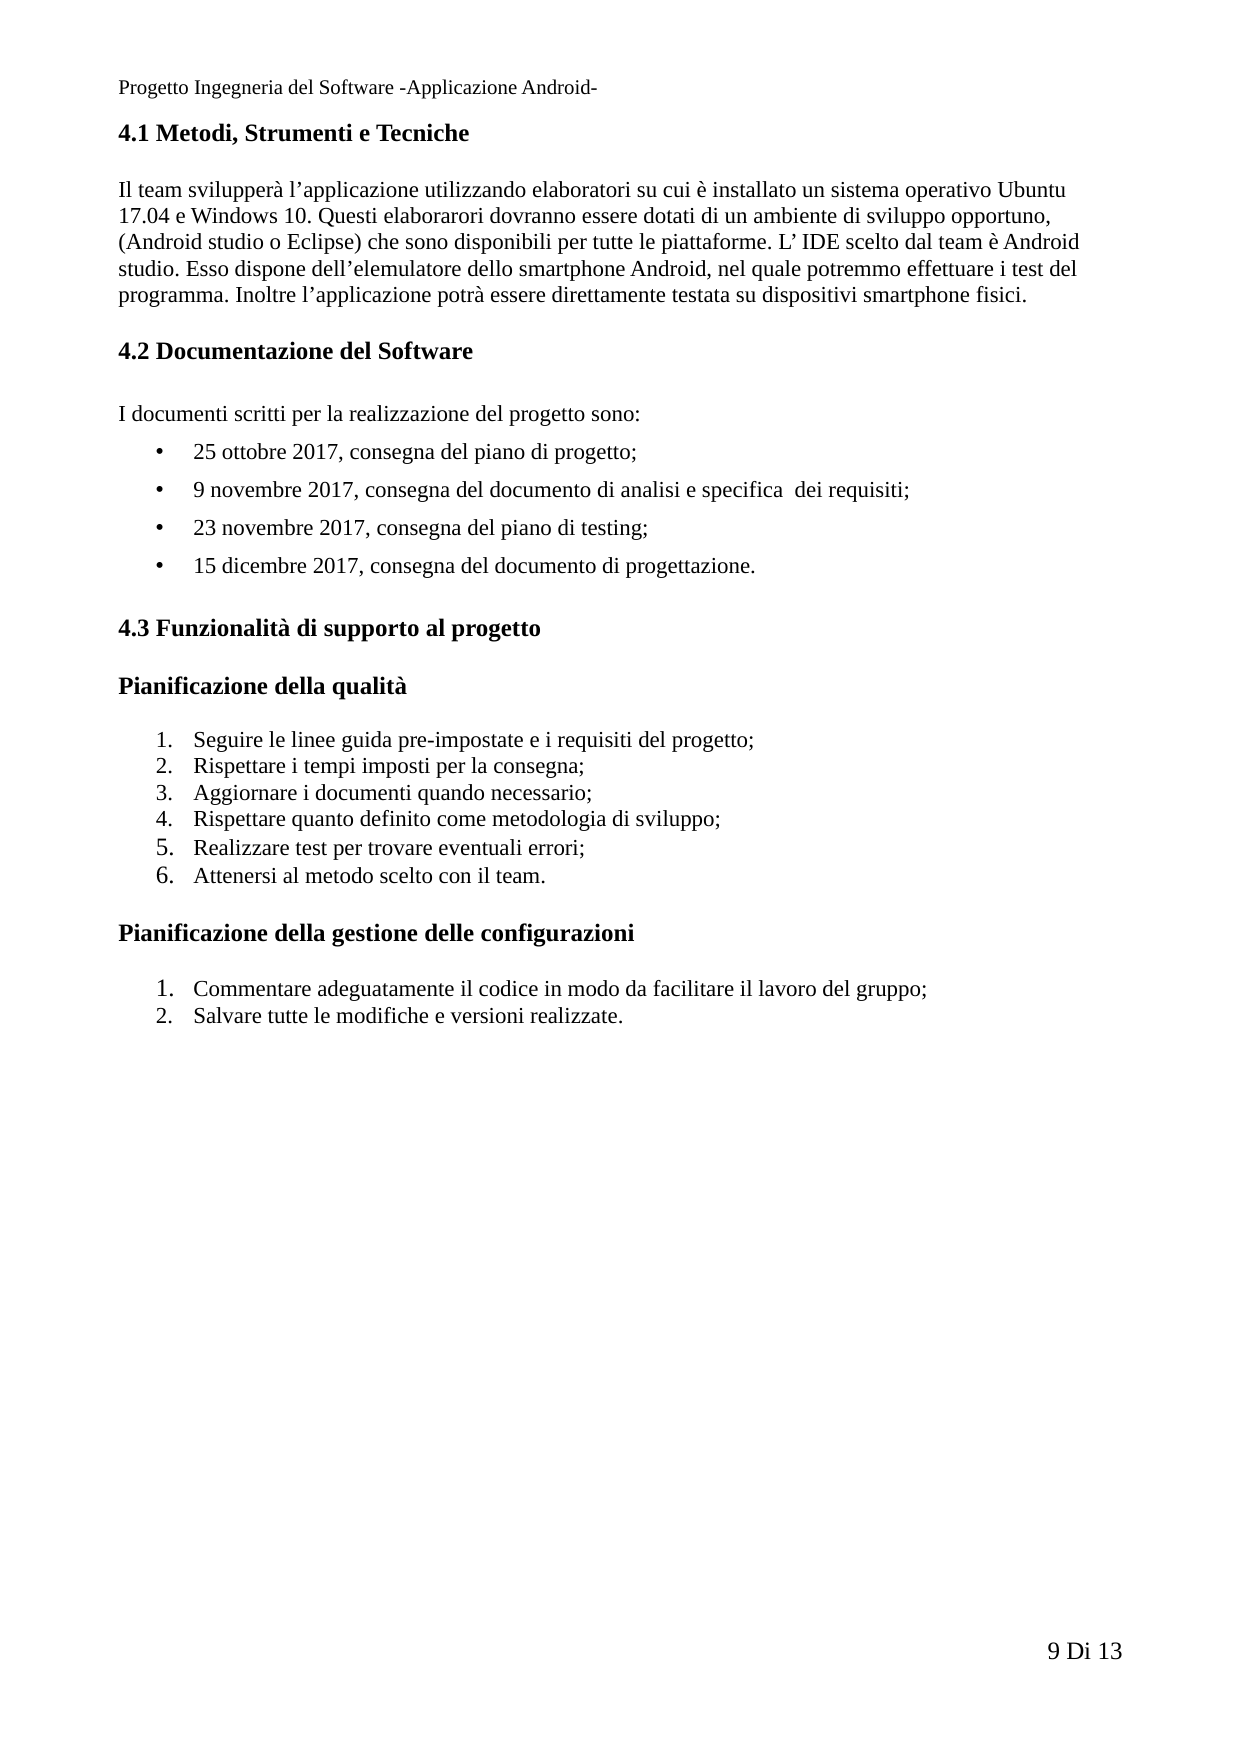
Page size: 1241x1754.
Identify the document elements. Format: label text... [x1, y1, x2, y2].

list Attenersi al metodo scelto con il team. [156, 860, 1122, 889]
list Aggiornare i documenti quando necessario; [156, 779, 1122, 805]
list 25 ottobre 2017, consegna del piano di progetto; [156, 438, 1122, 464]
subtitle Pianificazione della gestione delle configurazioni [118, 918, 1122, 947]
subtitle 4.1 Metodi, Strumenti e Tecniche [118, 118, 1122, 147]
subtitle 4.3 Funzionalità di supporto al progetto [118, 613, 1122, 642]
list Seguire le linee guida pre-impostate e i requisiti del progetto; [156, 726, 1122, 752]
list Commentare adeguatamente il codice in modo da facilitare il lavoro del gruppo; [156, 973, 1122, 1002]
list 15 dicembre 2017, consegna del documento di progettazione. [156, 552, 1122, 579]
list 23 novembre 2017, consegna del piano di testing; [156, 514, 1122, 541]
text Il team svilupperà l’applicazione utilizzando elaboratori su cui è installato un sistema operativo Ubuntu 17.04 e Windows 10. Questi elaborarori dovranno essere dotati di un ambiente di sviluppo opportuno, (Android studio o Eclipse) che sono disponibili per tutte le piattaforme. L’ IDE scelto dal team è Android studio. Esso dispone dell’elemulatore dello smartphone Android, nel quale potremmo effettuare i test del programma. Inoltre l’applicazione potrà essere direttamente testata su dispositivi smartphone fisici. [118, 176, 1122, 307]
list 9 novembre 2017, consegna del documento di analisi e specifica dei requisiti; [156, 476, 1122, 502]
list Realizzare test per trovare eventuali errori; [156, 832, 1122, 860]
subtitle 4.2 Documentazione del Software [118, 336, 1122, 365]
list Salvare tutte le modifiche e versioni realizzate. [156, 1002, 1122, 1028]
text I documenti scritti per la realizzazione del progetto sono: [118, 399, 1122, 426]
subtitle Pianificazione della qualità [118, 671, 1122, 700]
list Rispettare i tempi imposti per la consegna; [156, 752, 1122, 779]
list Rispettare quanto definito come metodologia di sviluppo; [156, 805, 1122, 832]
